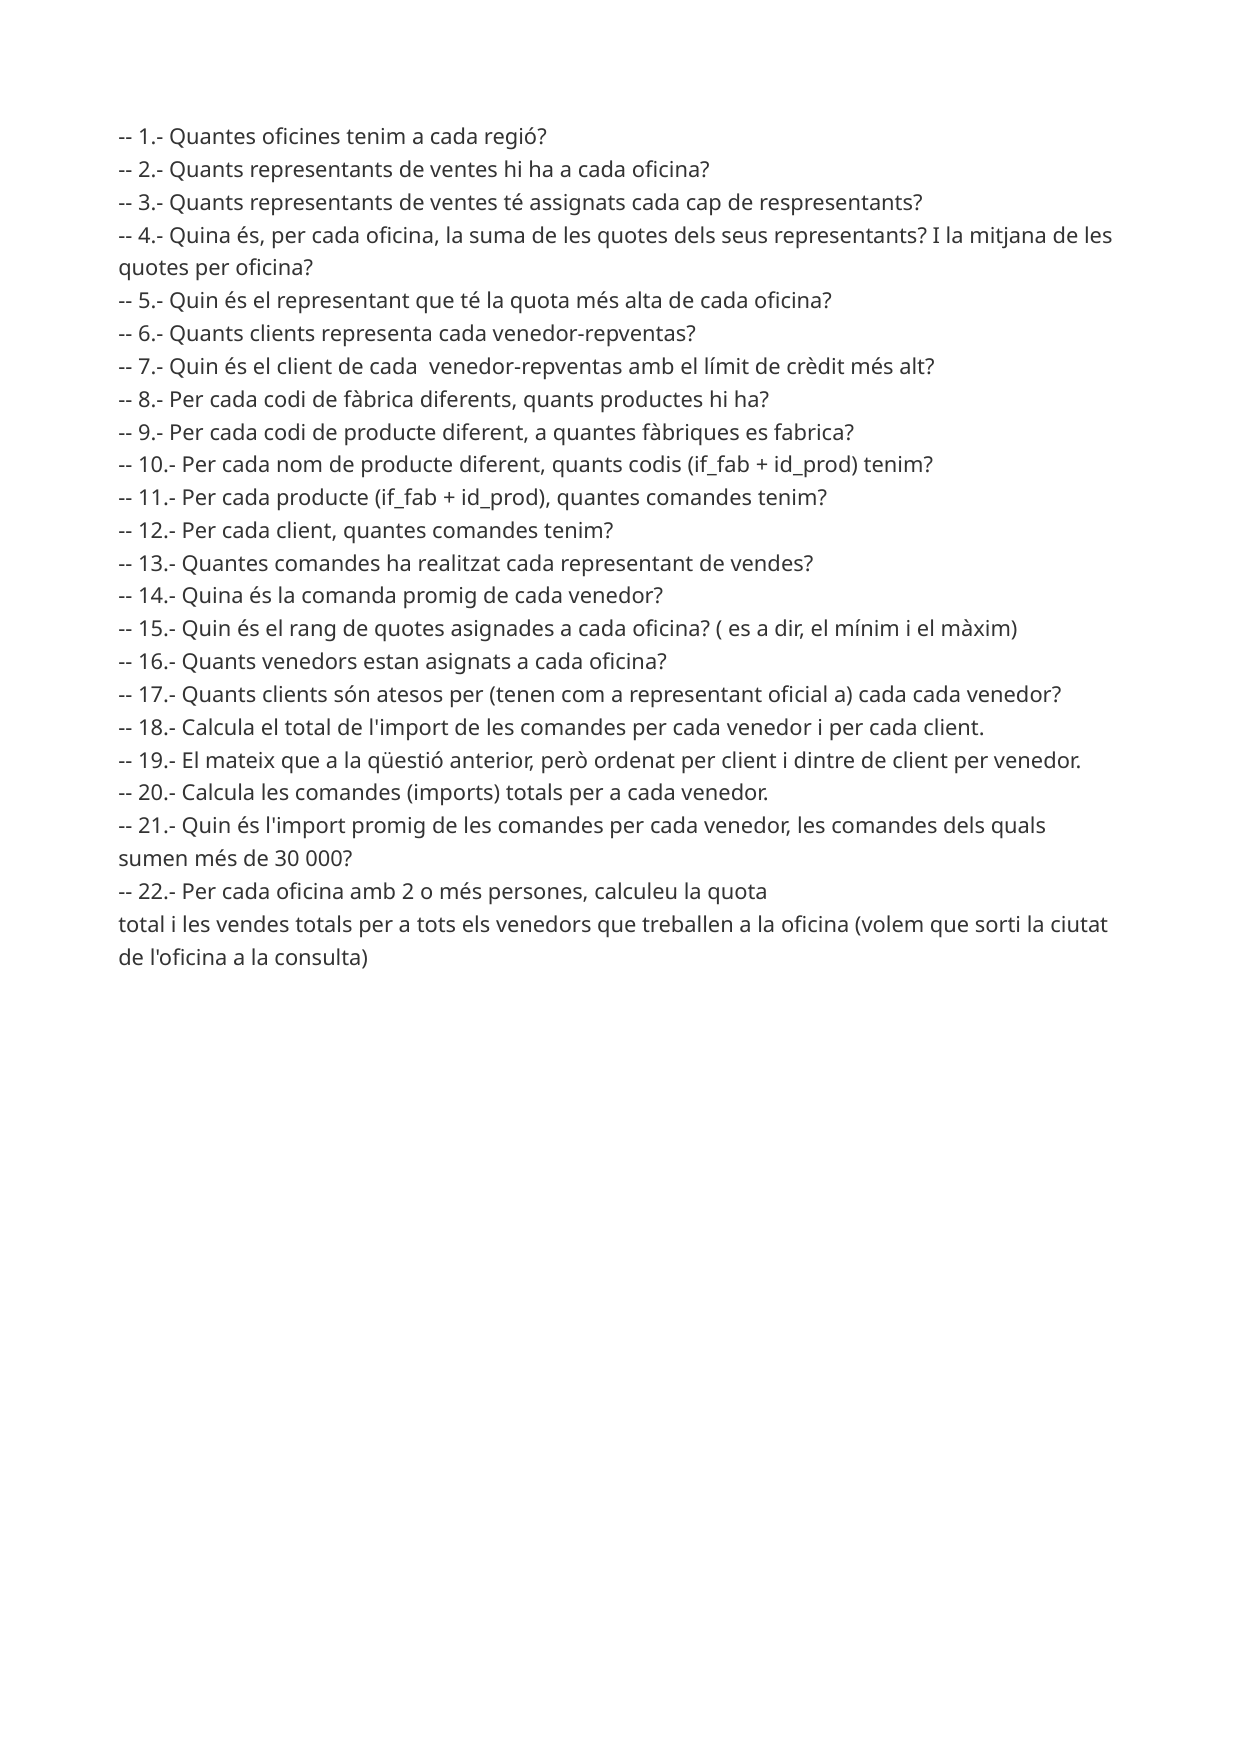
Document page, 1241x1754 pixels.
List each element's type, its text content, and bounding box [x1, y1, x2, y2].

text -- 5.- Quin és el representant que té la quota més alta de cada oficina? [118, 282, 1122, 315]
text -- 7.- Quin és el client de cada venedor-repventas amb el límit de crèdit més alt? [118, 348, 1122, 381]
text -- 10.- Per cada nom de producte diferent, quants codis (if_fab + id_prod) tenim? [118, 446, 1122, 479]
text -- 3.- Quants representants de ventes té assignats cada cap de respresentants? [118, 184, 1122, 217]
text -- 14.- Quina és la comanda promig de cada venedor? -- 15.- Quin és el rang de quotes asignades a cada oficina? ( es a dir, el mínim i el màxim) -- 16.- Quants venedors estan asignats a cada oficina? -- 17.- Quants clients són atesos per (tenen com a representant oficial a) cada cada venedor? -- 18.- Calcula el total de l'import de les comandes per cada venedor i per cada client. -- 19.- El mateix que a la qüestió anterior, però ordenat per client i dintre de client per venedor. -- 20.- Calcula les comandes (imports) totals per a cada venedor. -- 21.- Quin és l'import promig de les comandes per cada venedor, les comandes dels quals sumen més de 30 000? -- 22.- Per cada oficina amb 2 o més persones, calculeu la quota total i les vendes totals per a tots els venedors que treballen a la oficina (volem que sorti la ciutat de l'oficina a la consulta) [118, 577, 1122, 971]
text -- 12.- Per cada client, quantes comandes tenim? [118, 512, 1122, 545]
text -- 1.- Quantes oficines tenim a cada regió? [118, 118, 1122, 151]
text -- 11.- Per cada producte (if_fab + id_prod), quantes comandes tenim? [118, 479, 1122, 512]
text -- 6.- Quants clients representa cada venedor-repventas? [118, 315, 1122, 348]
text -- 9.- Per cada codi de producte diferent, a quantes fàbriques es fabrica? [118, 413, 1122, 446]
text -- 8.- Per cada codi de fàbrica diferents, quants productes hi ha? [118, 381, 1122, 413]
text -- 2.- Quants representants de ventes hi ha a cada oficina? [118, 151, 1122, 184]
text -- 4.- Quina és, per cada oficina, la suma de les quotes dels seus representants? I la mitjana de les quotes per oficina? [118, 217, 1122, 282]
text -- 13.- Quantes comandes ha realitzat cada representant de vendes? [118, 545, 1122, 577]
